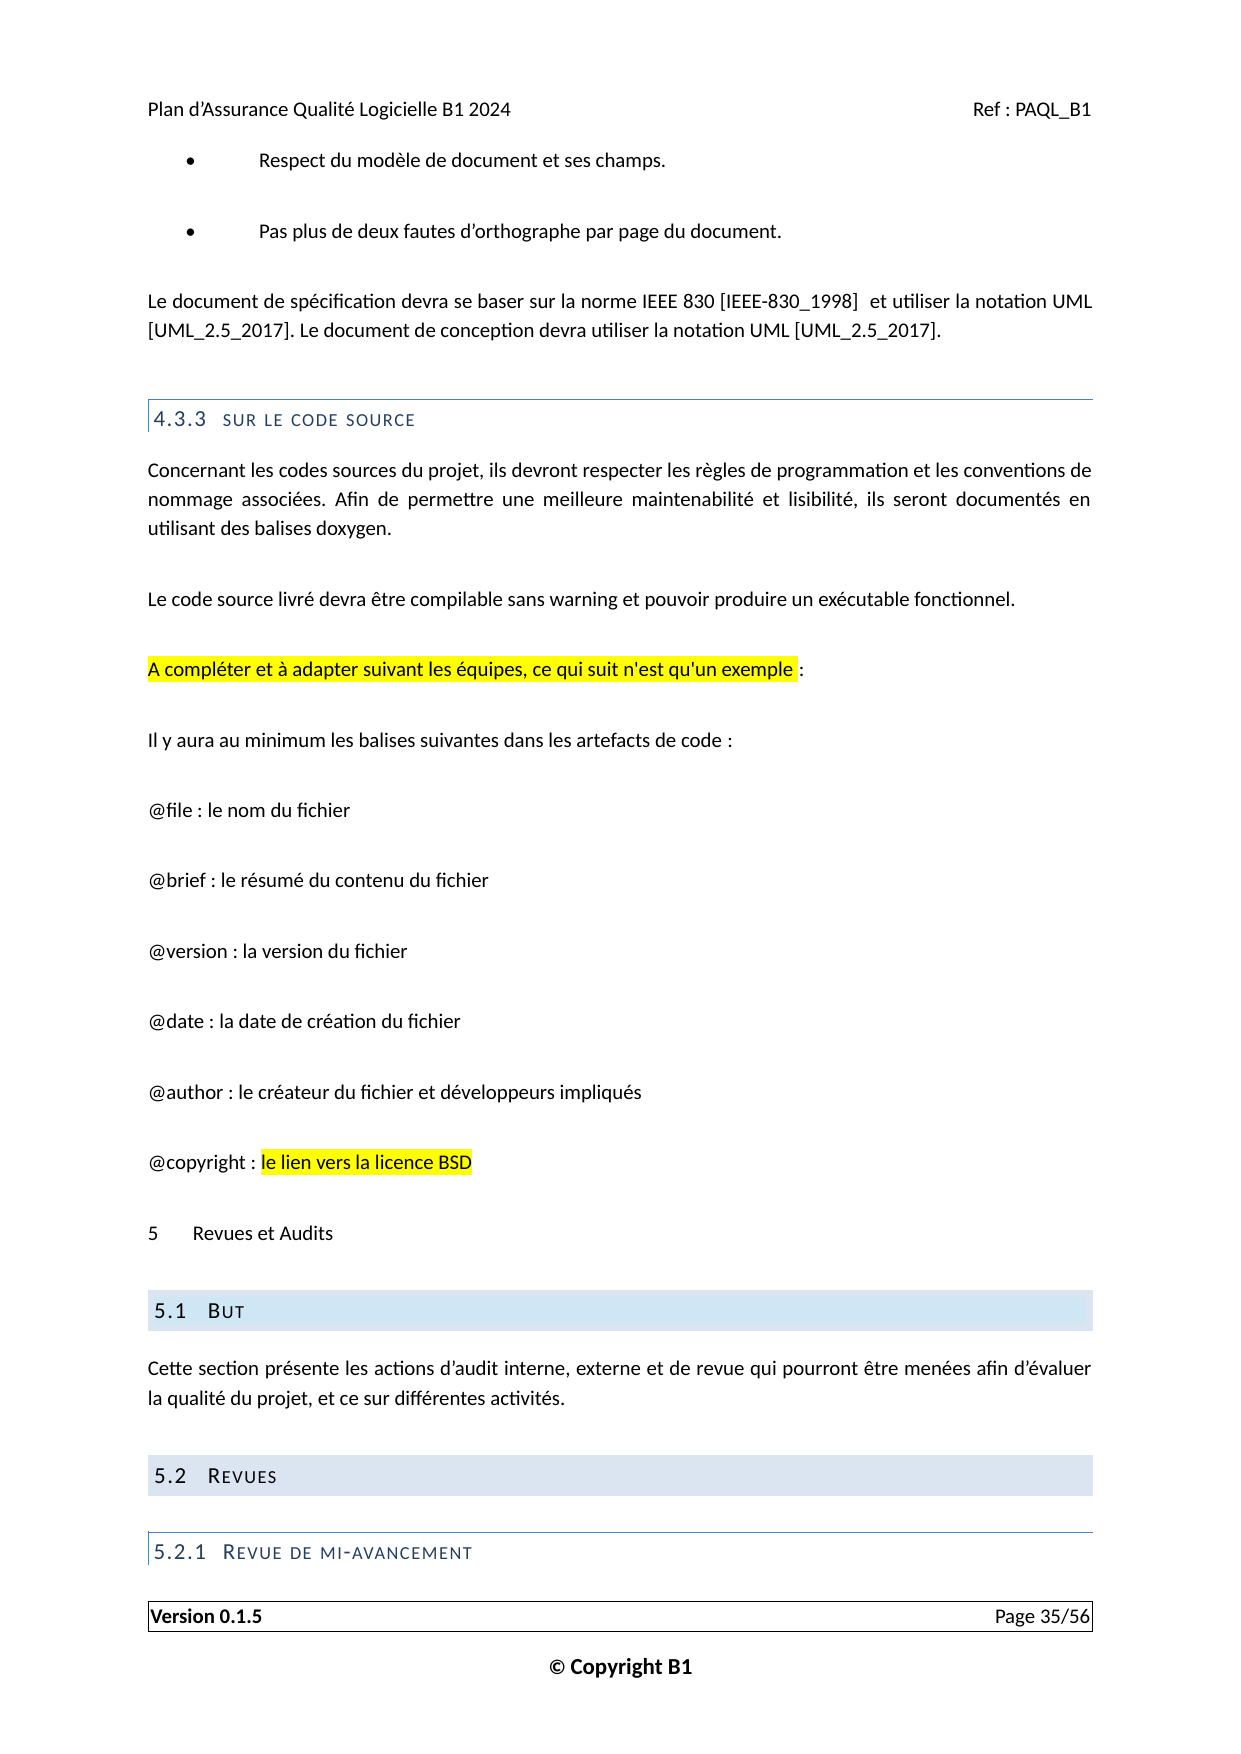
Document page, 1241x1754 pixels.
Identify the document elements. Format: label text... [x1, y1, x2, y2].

text Cette section présente les actions d’audit interne, externe et de revue qui pourront être menées afin d’évaluer la qualité du projet, et ce sur différentes activités. [148, 1356, 1093, 1410]
text @author : le créateur du fichier et développeurs impliqués [148, 1079, 1093, 1104]
list Revue de mi-avancement [149, 1533, 1093, 1565]
list Pas plus de deux fautes d’orthographe par page du document. [185, 218, 1093, 243]
text @brief : le résumé du contenu du fichier [148, 868, 1093, 893]
text Le document de spécification devra se baser sur la norme IEEE 830 [IEEE-830_1998] et utiliser la notation UML [UML_2.5_2017]. Le document de conception devra utiliser la notation UML [UML_2.5_2017]. [148, 288, 1093, 343]
text Le code source livré devra être compilable sans warning et pouvoir produire un exécutable fonctionnel. [148, 586, 1093, 611]
list Revues [154, 1462, 1086, 1490]
list Respect du modèle de document et ses champs. [185, 148, 1093, 173]
text Concernant les codes sources du projet, ils devront respecter les règles de programmation et les conventions de nommage associées. Afin de permettre une meilleure maintenabilité et lisibilité, ils seront documentés en utilisant des balises doxygen. [148, 457, 1093, 541]
list But [154, 1297, 1086, 1324]
text @file : le nom du fichier [148, 797, 1093, 823]
text @version : la version du fichier [148, 938, 1093, 963]
list sur le code source [149, 400, 1093, 432]
text Il y aura au minimum les balises suivantes dans les artefacts de code : [148, 727, 1093, 752]
list Revues et Audits [148, 1220, 1093, 1245]
text @date : la date de création du fichier [148, 1008, 1093, 1034]
text A compléter et à adapter suivant les équipes, ce qui suit n'est qu'un exemple : [148, 656, 1093, 682]
text @copyright : le lien vers la licence BSD [148, 1149, 1093, 1175]
